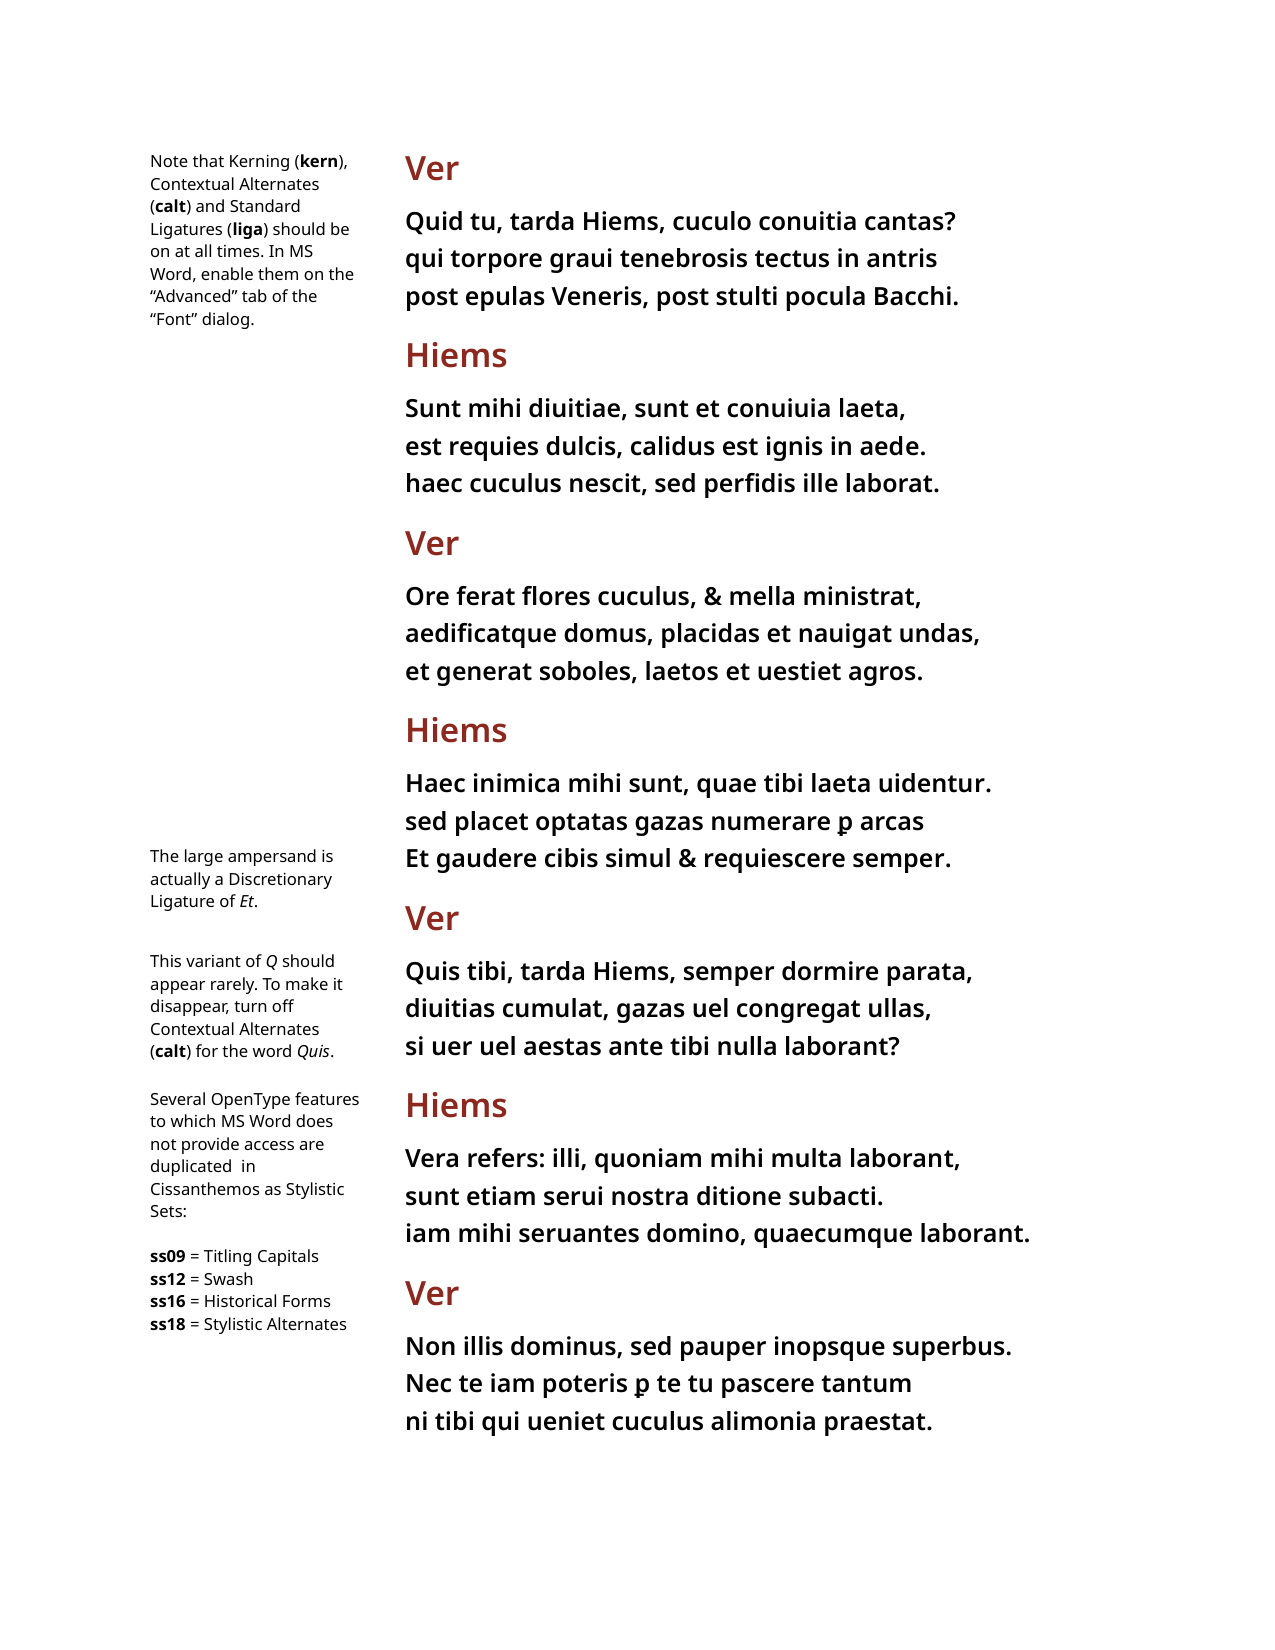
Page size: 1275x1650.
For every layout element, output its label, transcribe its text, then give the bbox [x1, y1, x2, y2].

subtitle Hiems [405, 1087, 1125, 1125]
text This variant of Q should appear rarely. To make it disappear, turn off Contextual Alternates (calt) for the word Quis. [150, 950, 360, 1062]
text Non illis dominus, sed pauper inopsque superbus. Nec te iam poteris ꝑ te tu pascere tantum ni tibi qui ueniet cuculus alimonia praestat. [405, 1325, 1125, 1437]
text Haec inimica mihi sunt, quae tibi laeta uidentur. sed placet optatas gazas numerare ꝑ arcas Et gaudere cibis simul & requiescere semper. [405, 762, 1125, 875]
text Note that Kerning (kern), Contextual Alternates (calt) and Standard Ligatures (liga) should be on at all times. In MS Word, enable them on the “Advanced” tab of the “Font” dialog. [150, 150, 360, 330]
text Sunt mihi diuitiae, sunt et conuiuia laeta, est requies dulcis, calidus est ignis in aede. haec cuculus nescit, sed perfidis ille laborat. [405, 387, 1125, 500]
text ss18 = Stylistic Alternates [150, 1312, 360, 1335]
text ss12 = Swash [150, 1267, 360, 1290]
text Several OpenType features to which MS Word does not provide access are duplicated in Cissanthemos as Stylistic Sets: [150, 1087, 360, 1222]
text ss09 = Titling Capitals [150, 1245, 360, 1267]
subtitle Ver [405, 150, 1125, 187]
text The large ampersand is actually a Discretionary Ligature of Et. [150, 844, 360, 912]
text ss16 = Historical Forms [150, 1290, 360, 1312]
subtitle Ver [405, 900, 1125, 937]
subtitle Ver [405, 1275, 1125, 1312]
subtitle [150, 1222, 360, 1245]
text Vera refers: illi, quoniam mihi multa laborant, sunt etiam serui nostra ditione subacti. iam mihi seruantes domino, quaecumque laborant. [405, 1137, 1125, 1250]
text Quid tu, tarda Hiems, cuculo conuitia cantas? qui torpore graui tenebrosis tectus in antris post epulas Veneris, post stulti pocula Bacchi. [405, 200, 1125, 312]
subtitle Hiems [405, 712, 1125, 750]
text Ore ferat flores cuculus, & mella ministrat, aedificatque domus, placidas et nauigat undas, et generat soboles, laetos et uestiet agros. [405, 575, 1125, 687]
subtitle Ver [405, 525, 1125, 562]
text Quis tibi, tarda Hiems, semper dormire parata, diuitias cumulat, gazas uel congregat ullas, si uer uel aestas ante tibi nulla laborant? [405, 950, 1125, 1062]
subtitle Hiems [405, 337, 1125, 375]
